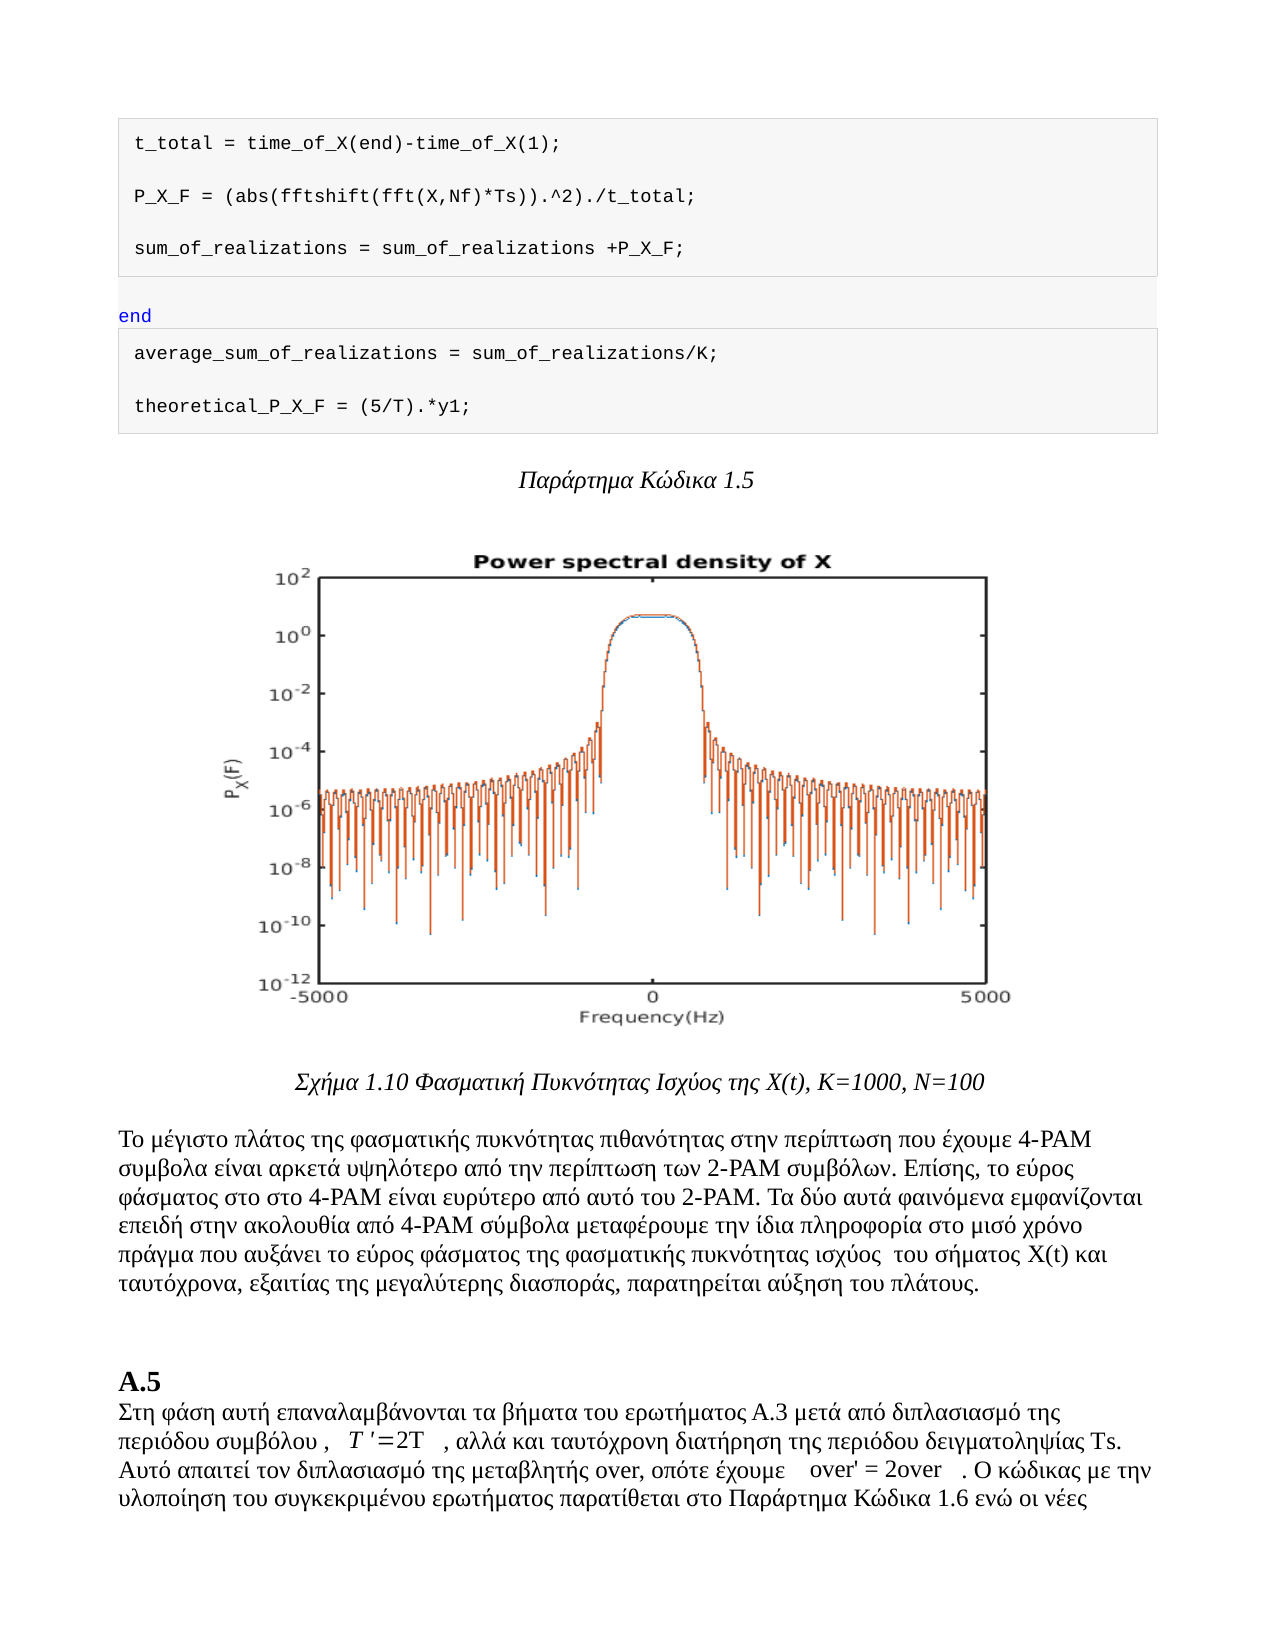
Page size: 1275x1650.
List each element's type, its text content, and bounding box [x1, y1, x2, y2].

text Το μέγιστο πλάτος της φασματικής πυκνότητας πιθανότητας στην περίπτωση που έχουμε 4-PAM συμβολα είναι αρκετά υψηλότερο από την περίπτωση των 2-PAM συμβόλων. Επίσης, το εύρος φάσματος στο στο 4-PAM είναι ευρύτερο από αυτό του 2-PAM. Τα δύο αυτά φαινόμενα εμφανίζονται επειδή στην ακολουθία από 4-PAM σύμβολα μεταφέρουμε την ίδια πληροφορία στο μισό χρόνο πράγμα που αυξάνει το εύρος φάσματος της φασματικής πυκνότητας ισχύος του σήματος Χ(t) και ταυτόχρονα, εξαιτίας της μεγαλύτερης διασποράς, παρατηρείται αύξηση του πλάτους. [118, 1124, 1157, 1297]
text average_sum_of_realizations = sum_of_realizations/K; [119, 329, 1157, 365]
text Σχήμα 1.10 Φασματική Πυκνότητας Ισχύος της Χ(t), Κ=1000, Ν=100 [118, 1067, 1157, 1095]
picture [207, 541, 1068, 1038]
text sum_of_realizations = sum_of_realizations +P_X_F; [119, 223, 1157, 276]
text Παράρτημα Κώδικα 1.5 [118, 465, 1157, 493]
text end [118, 307, 1157, 328]
text t_total = time_of_X(end)-time_of_X(1); [119, 119, 1157, 155]
text Α.5 [118, 1364, 1157, 1397]
text Στη φάση αυτή επαναλαμβάνονται τα βήματα του ερωτήματος Α.3 μετά από διπλασιασμό της περιόδου συμβόλου ,, αλλά και ταυτόχρονη διατήρηση της περιόδου δειγματοληψίας Τs. Αυτό απαιτεί τον διπλασιασμό της μεταβλητής over, οπότε έχουμε . Ο κώδικας με την υλοποίηση του συγκεκριμένου ερωτήματος παρατίθεται στο Παράρτημα Κώδικα 1.6 ενώ οι νέες κυματομορφές στα Σχήματα 1.11, 1.12, 1.13. [118, 1397, 1157, 1512]
text theoretical_P_X_F = (5/T).*y1; [119, 381, 1157, 433]
text P_X_F = (abs(fftshift(fft(X,Nf)*Ts)).^2)./t_total; [119, 171, 1157, 208]
